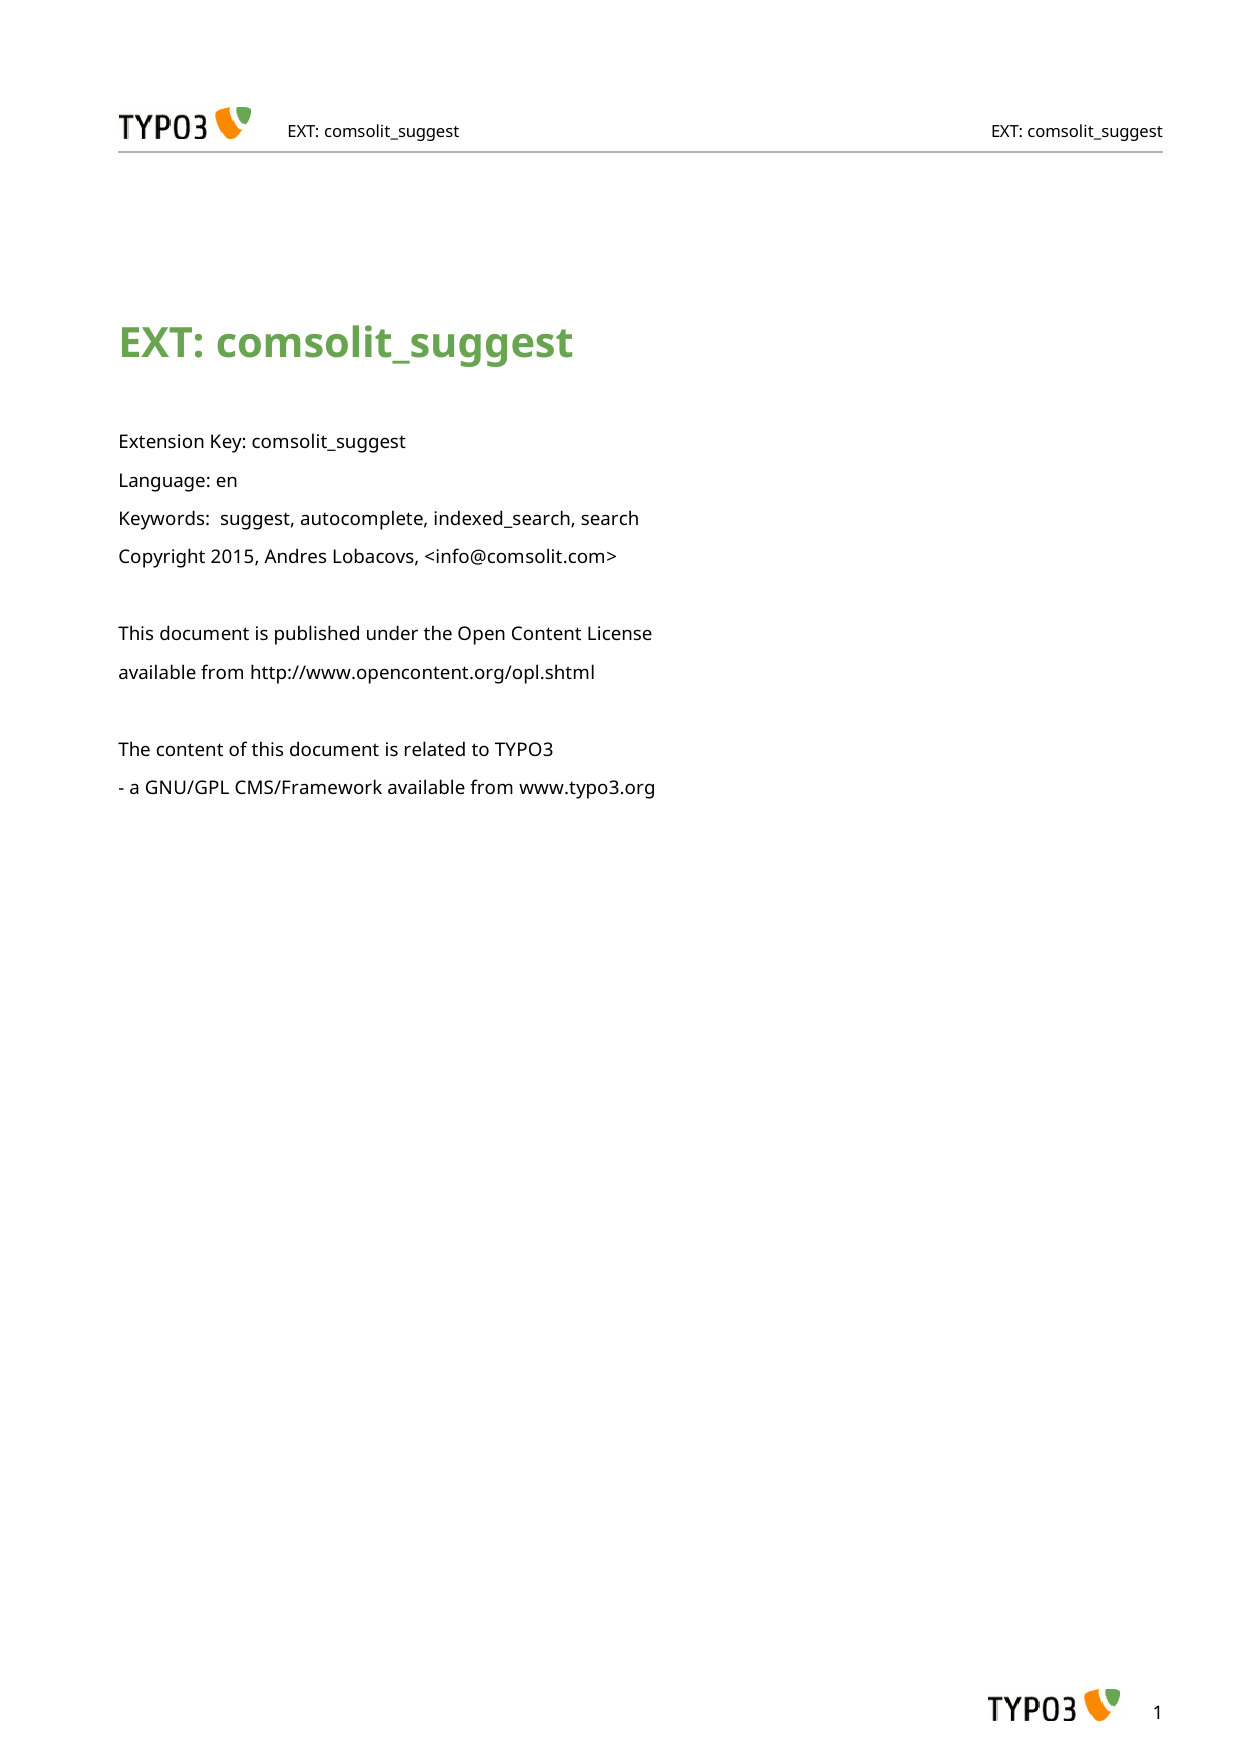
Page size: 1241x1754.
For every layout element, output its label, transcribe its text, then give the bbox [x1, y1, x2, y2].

text Keywords: suggest, autocomplete, indexed_search, search [118, 505, 1163, 531]
picture [118, 106, 254, 139]
text Copyright 2015, Andres Lobacovs, <info@comsolit.com> [118, 543, 1163, 569]
text - a GNU/GPL CMS/Framework available from www.typo3.org [118, 774, 1163, 826]
text available from http://www.opencontent.org/opl.shtml [118, 659, 1163, 685]
text This document is published under the Open Content License [118, 620, 1163, 646]
subtitle EXT: comsolit_suggest [118, 313, 1163, 369]
text Language: en [118, 467, 1163, 493]
picture [987, 1688, 1123, 1721]
text The content of this document is related to TYPO3 [118, 736, 1163, 762]
text Extension Key: comsolit_suggest [118, 428, 1163, 454]
